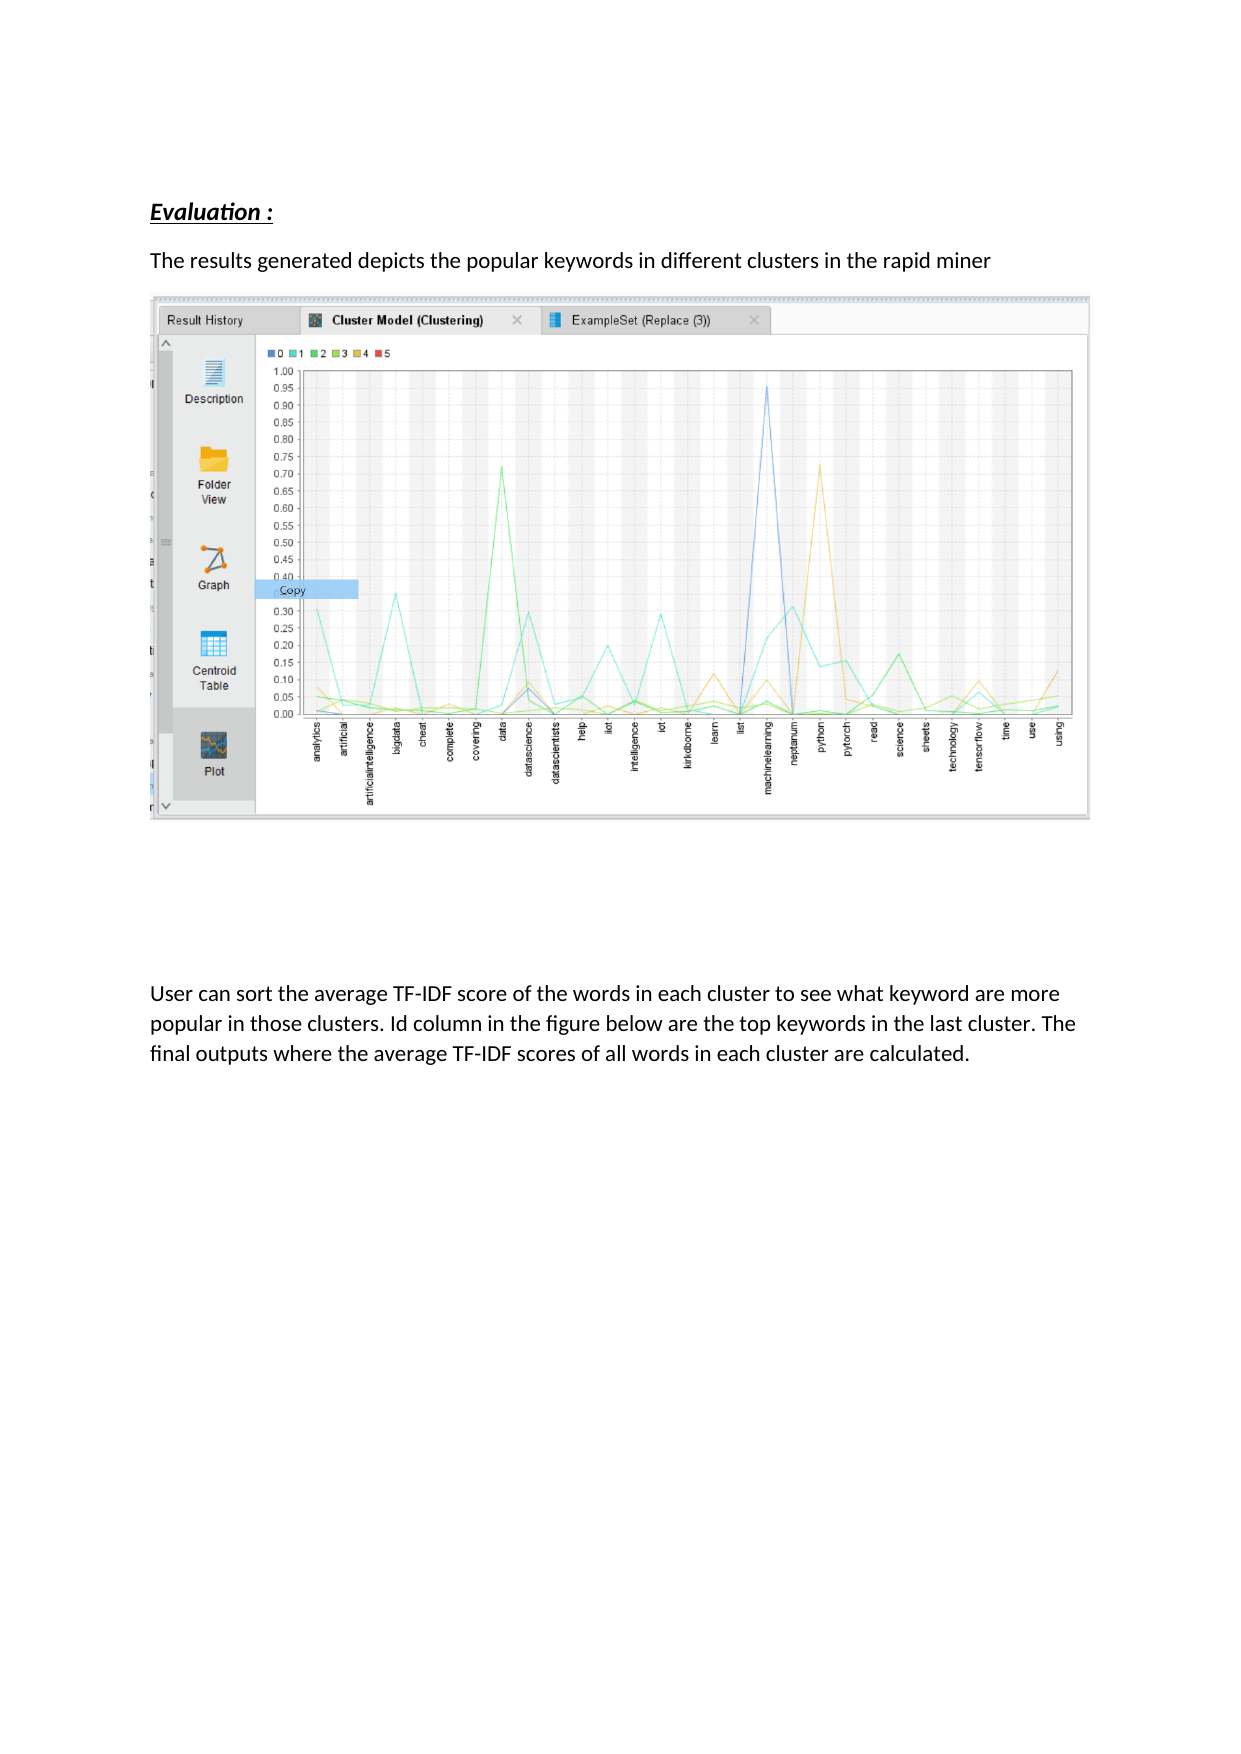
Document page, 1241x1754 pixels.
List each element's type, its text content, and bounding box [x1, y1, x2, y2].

text User can sort the average TF-IDF score of the words in each cluster to see what keyword are more popular in those clusters. Id column in the figure below are the top keywords in the last cluster. The final outputs where the average TF-IDF scores of all words in each cluster are calculated. [150, 979, 1090, 1067]
text The results generated depicts the popular keywords in different clusters in the rapid miner [150, 246, 1090, 274]
text Evaluation : [150, 197, 1090, 227]
